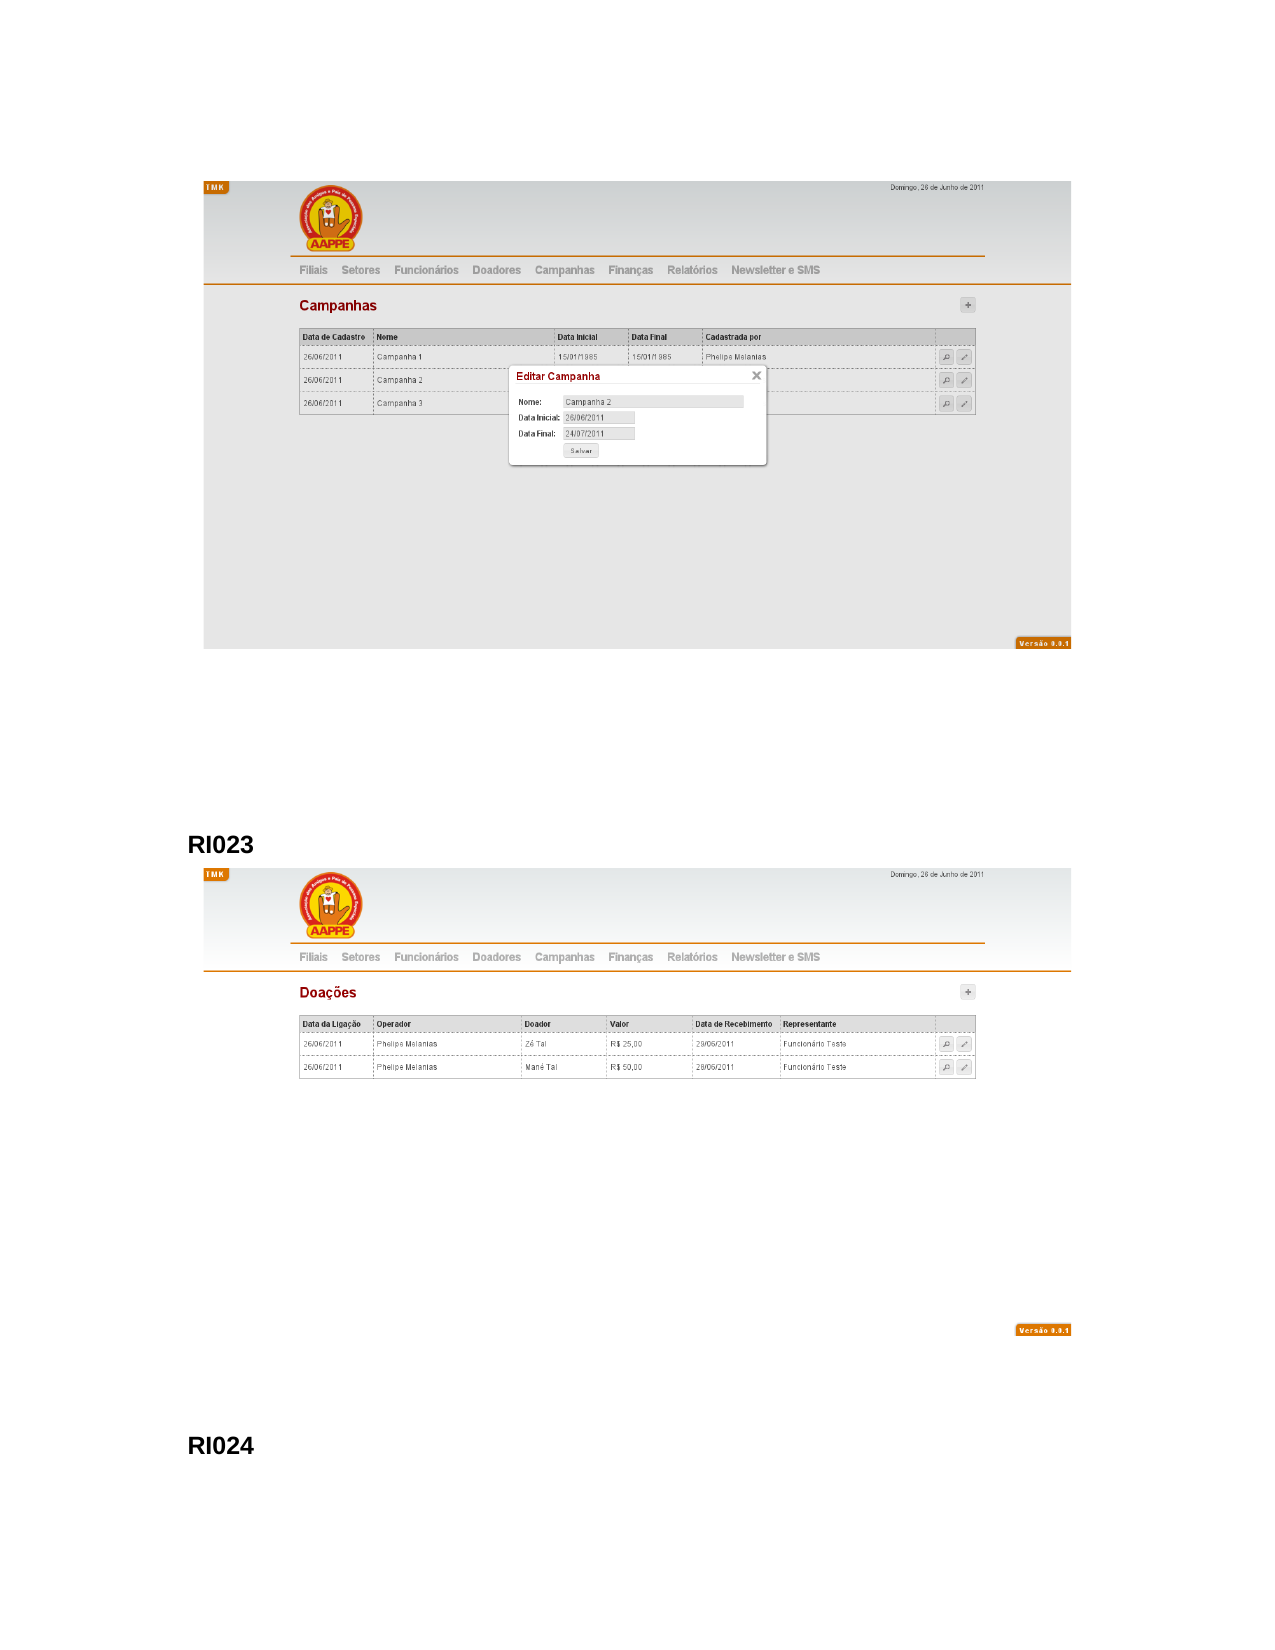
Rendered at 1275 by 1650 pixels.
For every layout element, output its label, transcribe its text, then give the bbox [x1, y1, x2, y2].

picture [203, 868, 1072, 1336]
picture [203, 181, 1072, 649]
text RI023 [187, 830, 1088, 859]
text RI024 [187, 1431, 1088, 1459]
